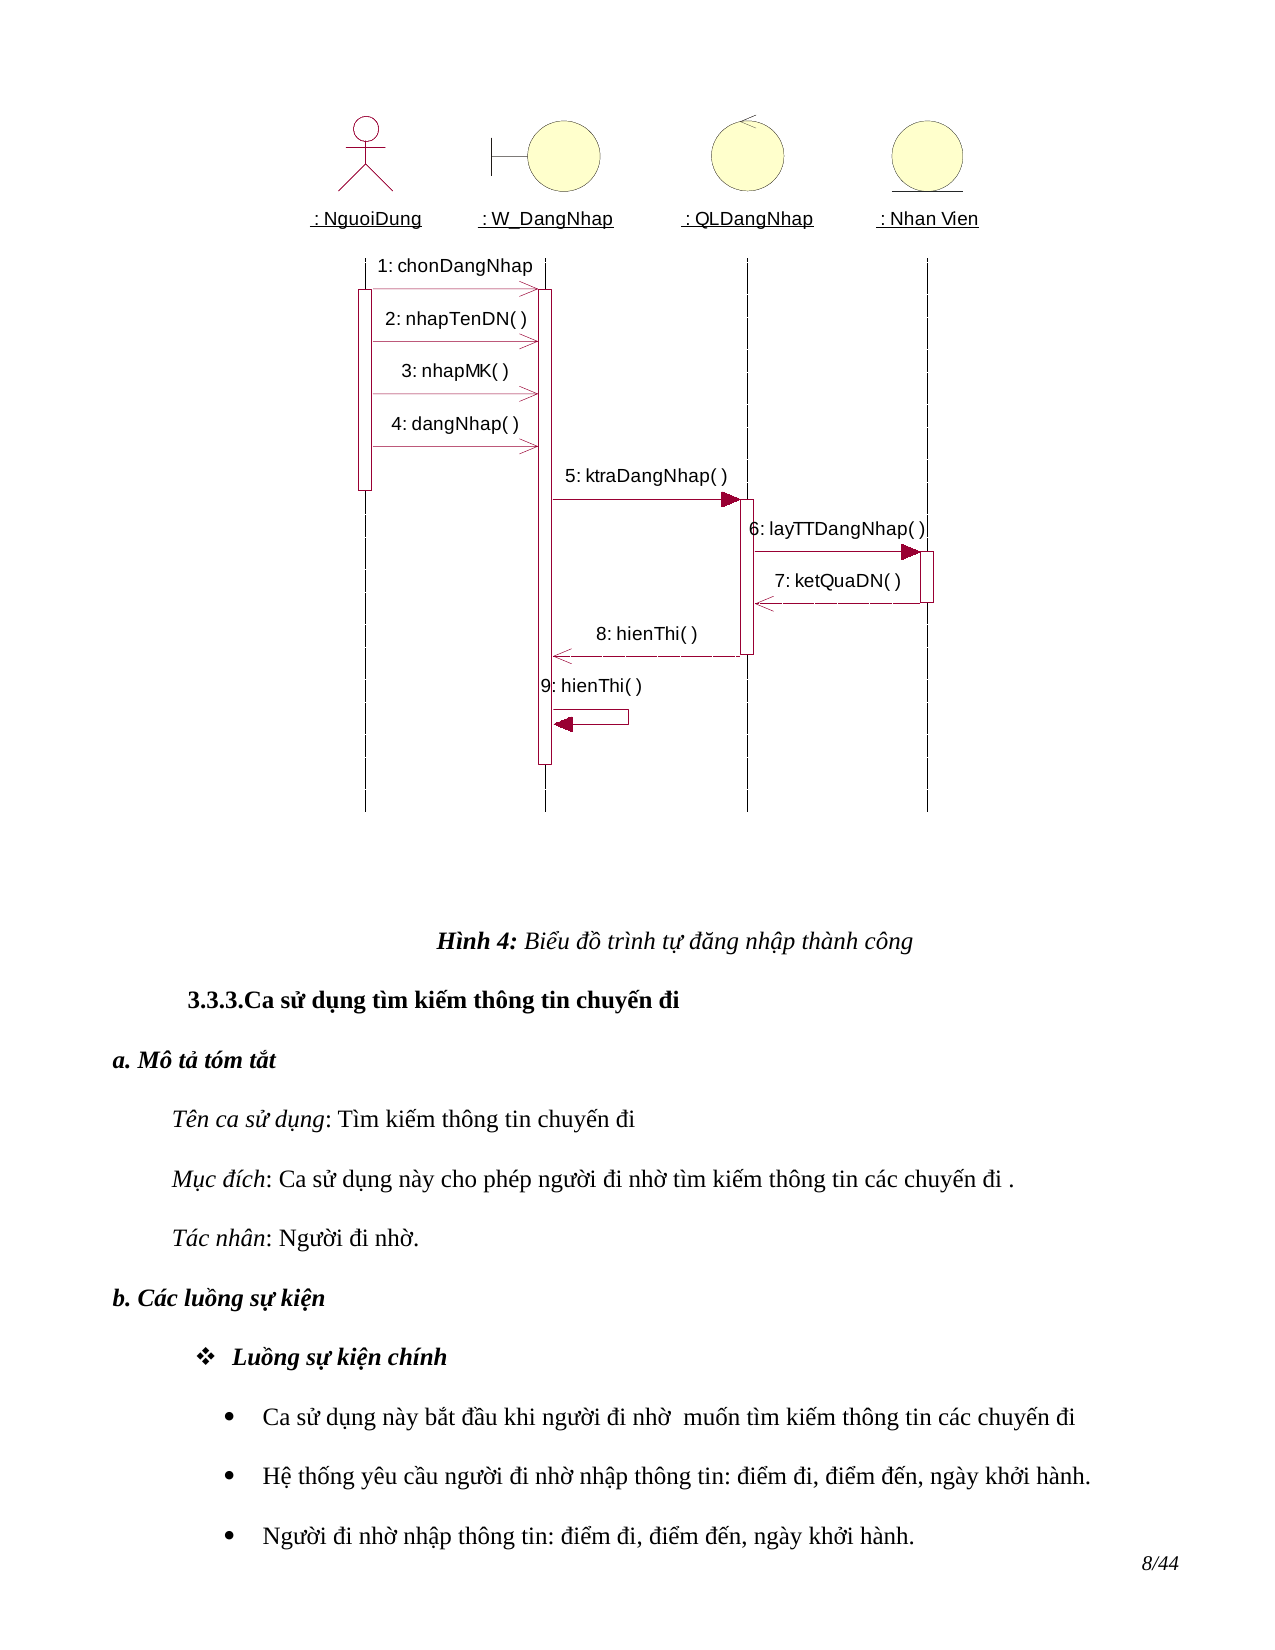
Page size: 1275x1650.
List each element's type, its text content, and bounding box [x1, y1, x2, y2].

list Người đi nhờ nhập thông tin: điểm đi, điểm đến, ngày khởi hành. [225, 1521, 1181, 1549]
text a. Mô tả tóm tắt [112, 1045, 1181, 1074]
text Mục đích: Ca sử dụng này cho phép người đi nhờ tìm kiếm thông tin các chuyến đi . [112, 1164, 1181, 1193]
list Luồng sự kiện chính [194, 1342, 1181, 1371]
list Ca sử dụng tìm kiếm thông tin chuyến đi [187, 986, 1210, 1014]
text Hình 4: Biểu đồ trình tự đăng nhập thành công [112, 926, 1181, 955]
list Hệ thống yêu cầu người đi nhờ nhập thông tin: điểm đi, điểm đến, ngày khởi hành. [225, 1461, 1181, 1490]
text Tác nhân: Người đi nhờ. [112, 1223, 1181, 1252]
text b. Các luồng sự kiện [112, 1283, 1181, 1312]
text Tên ca sử dụng: Tìm kiếm thông tin chuyến đi [172, 1104, 1181, 1133]
list Ca sử dụng này bắt đầu khi người đi nhờ muốn tìm kiếm thông tin các chuyến đi [225, 1402, 1181, 1431]
